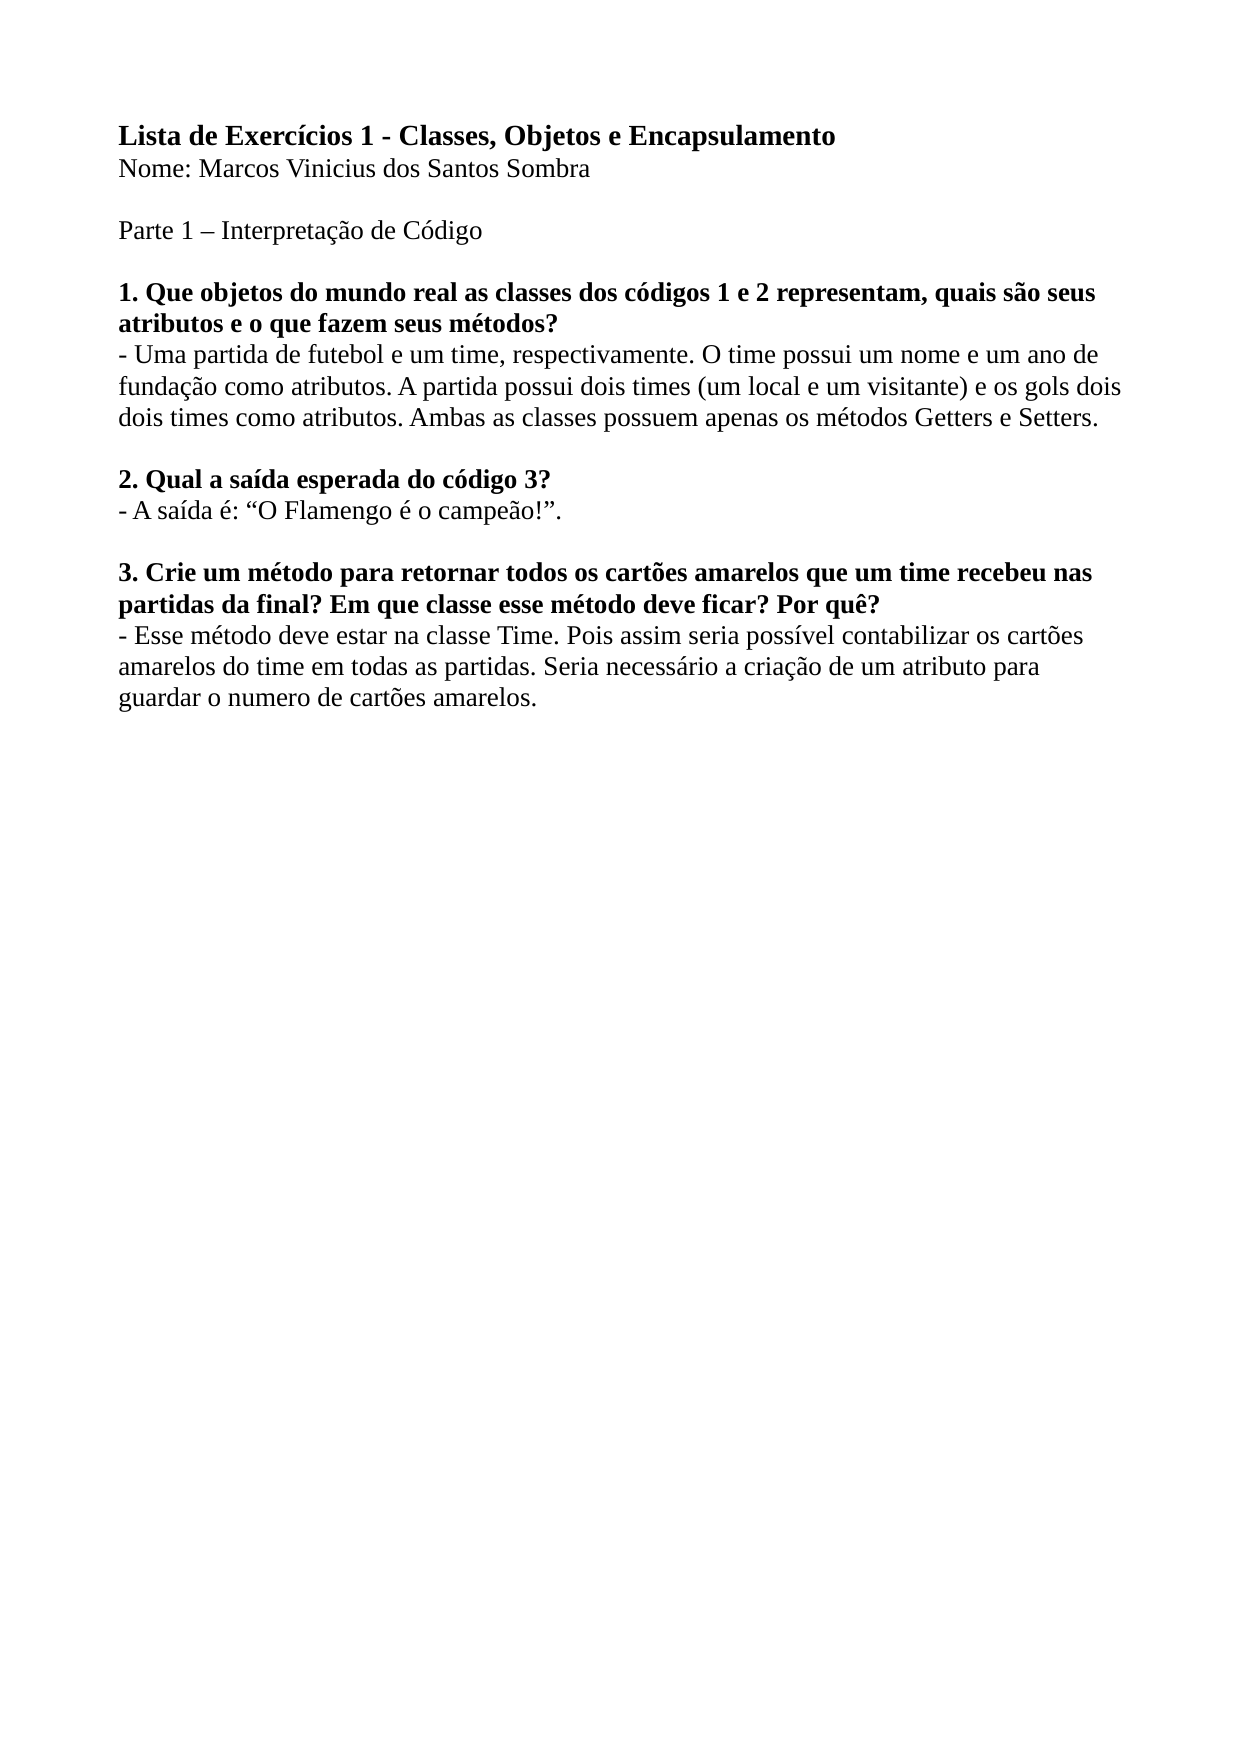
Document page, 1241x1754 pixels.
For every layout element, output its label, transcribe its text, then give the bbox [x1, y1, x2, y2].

text Parte 1 – Interpretação de Código [118, 214, 1122, 245]
text 1. Que objetos do mundo real as classes dos códigos 1 e 2 representam, quais são seus atributos e o que fazem seus métodos? [118, 276, 1122, 338]
text - A saída é: “O Flamengo é o campeão!”. [118, 494, 1122, 525]
text Lista de Exercícios 1 - Classes, Objetos e Encapsulamento [118, 118, 1122, 152]
text - Uma partida de futebol e um time, respectivamente. O time possui um nome e um ano de fundação como atributos. A partida possui dois times (um local e um visitante) e os gols dois dois times como atributos. Ambas as classes possuem apenas os métodos Getters e Setters. [118, 338, 1122, 432]
text - Esse método deve estar na classe Time. Pois assim seria possível contabilizar os cartões amarelos do time em todas as partidas. Seria necessário a criação de um atributo para guardar o numero de cartões amarelos. [118, 619, 1122, 712]
text Nome: Marcos Vinicius dos Santos Sombra [118, 152, 1122, 183]
text 3. Crie um método para retornar todos os cartões amarelos que um time recebeu nas partidas da final? Em que classe esse método deve ficar? Por quê? [118, 557, 1122, 619]
text 2. Qual a saída esperada do código 3? [118, 463, 1122, 494]
